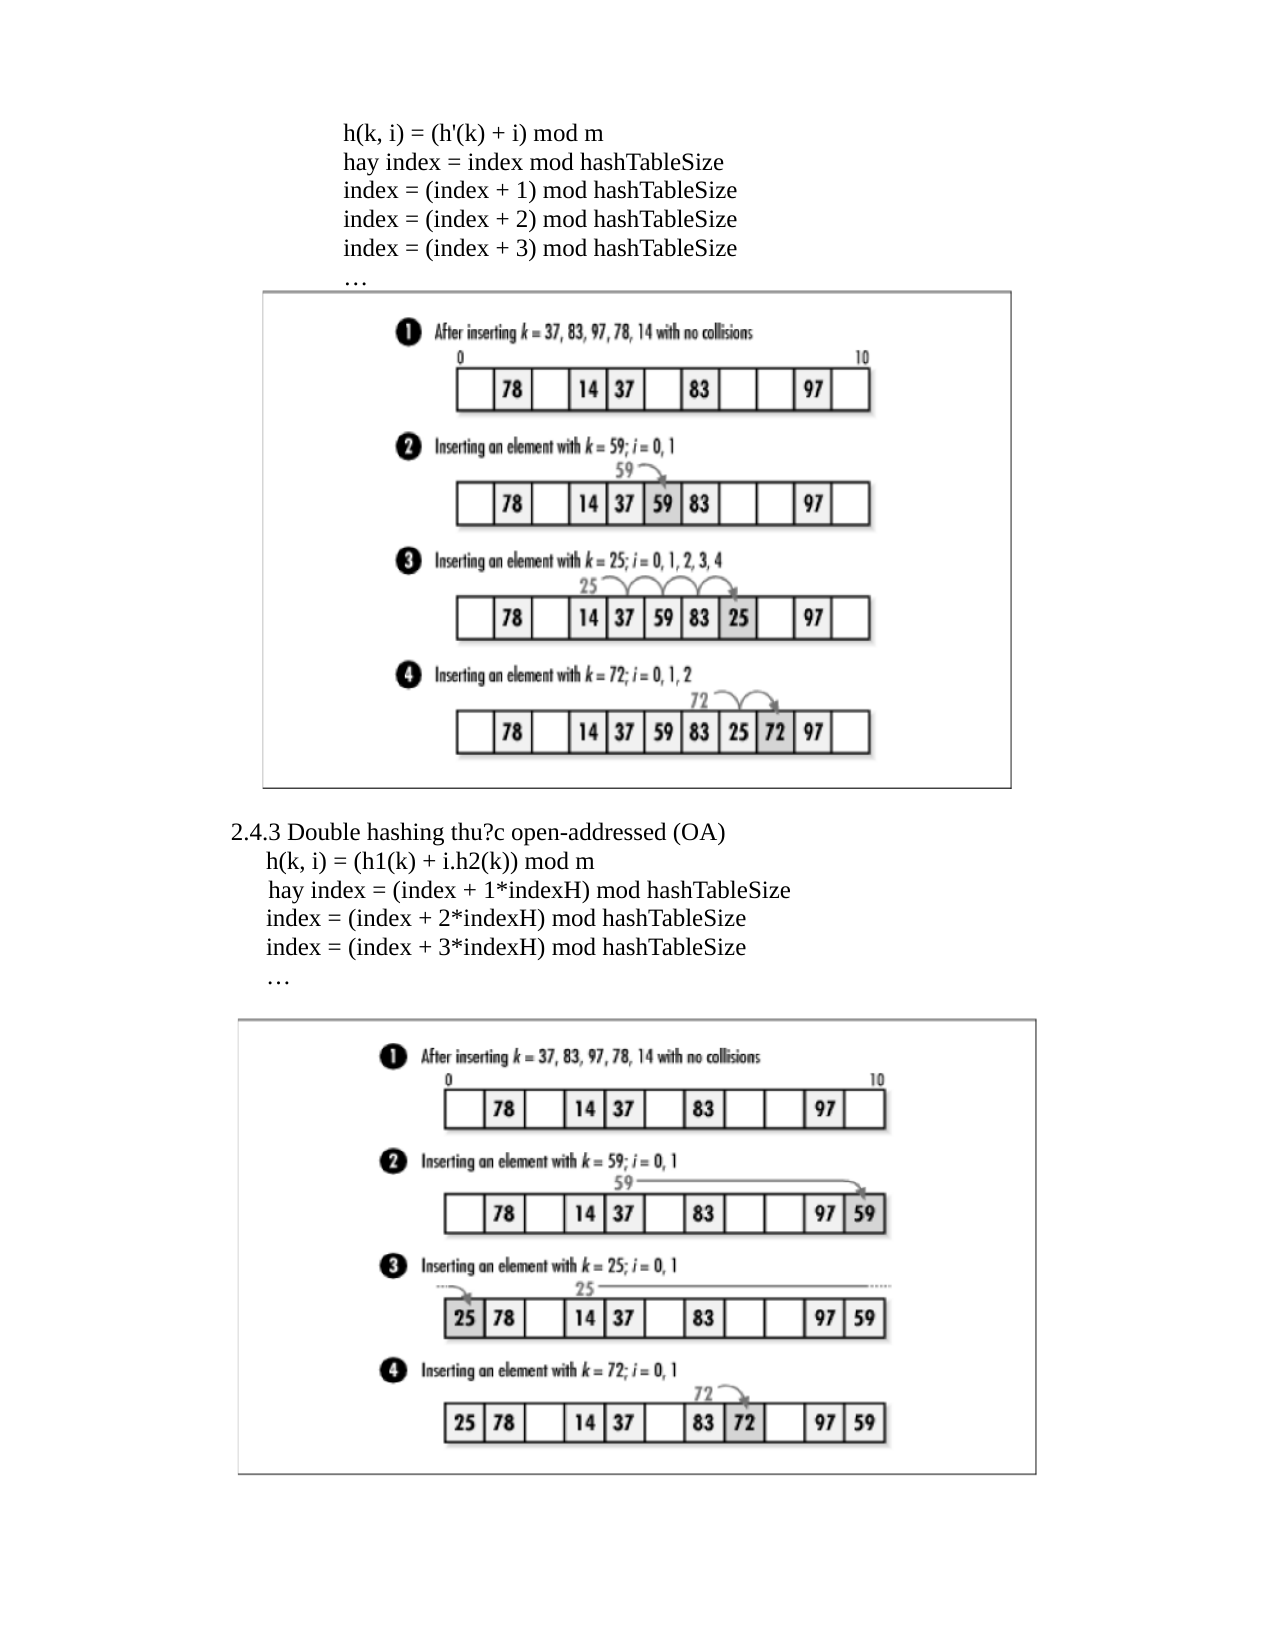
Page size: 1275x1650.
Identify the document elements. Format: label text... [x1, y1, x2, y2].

list 2.4.3 Double hashing thu?c open-addressed (OA) [193, 817, 1157, 846]
list h(k, i) = (h1(k) + i.h2(k)) mod m [118, 846, 1157, 875]
list h(k, i) = (h'(k) + i) mod m [306, 118, 1157, 147]
list index = (index + 1) mod hashTableSize [306, 176, 1157, 204]
list index = (index + 2*indexH) mod hashTableSize [118, 903, 1157, 932]
list hay index = (index + 1*indexH) mod hashTableSize [231, 875, 1157, 903]
list index = (index + 2) mod hashTableSize [306, 204, 1157, 233]
list index = (index + 3*indexH) mod hashTableSize [118, 932, 1157, 961]
picture [237, 1018, 1038, 1476]
list … [118, 961, 1157, 990]
list index = (index + 3) mod hashTableSize [306, 233, 1157, 262]
list … [306, 262, 1157, 291]
list hay index = index mod hashTableSize [306, 147, 1157, 176]
picture [262, 290, 1013, 789]
